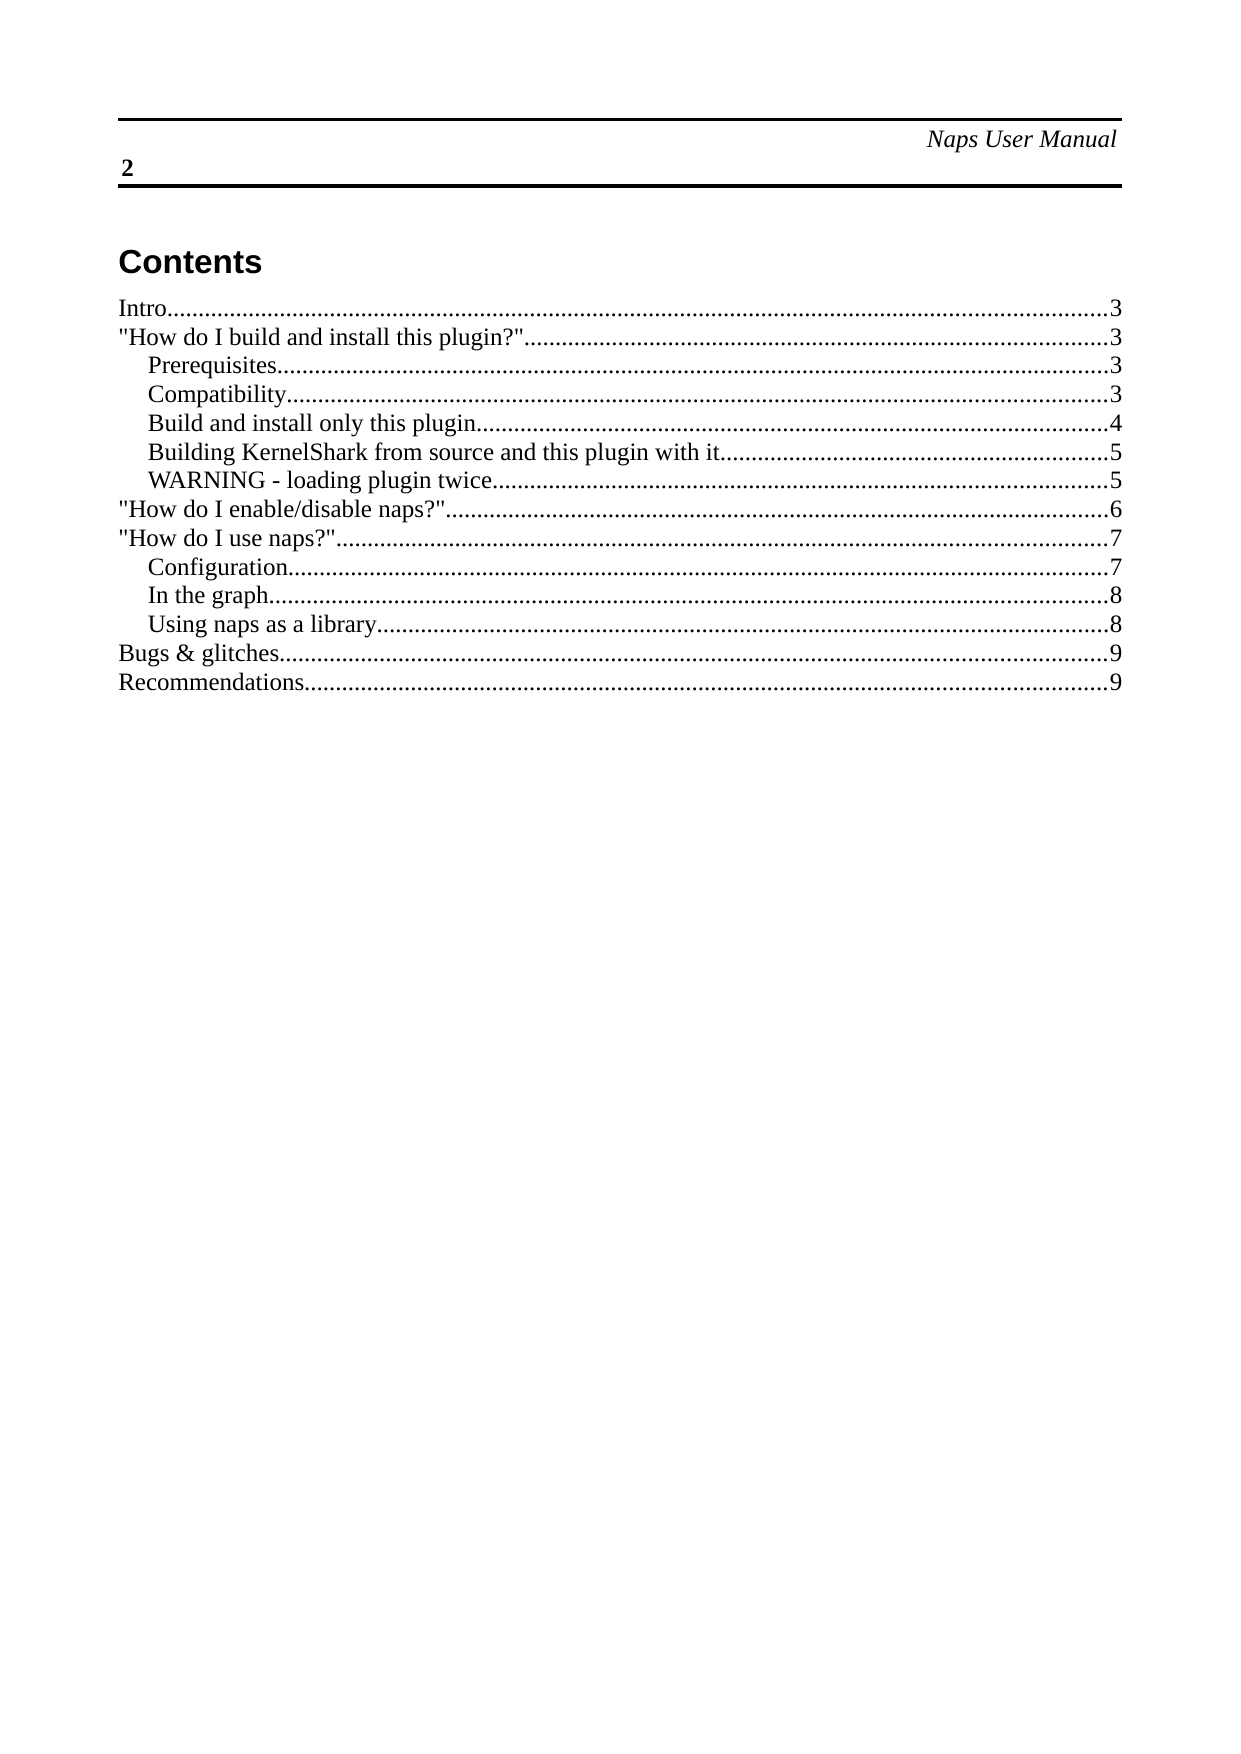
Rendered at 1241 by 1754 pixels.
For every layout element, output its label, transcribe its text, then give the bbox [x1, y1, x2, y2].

text WARNING - loading plugin twice 5 [148, 466, 1122, 494]
text Configuration 7 [148, 552, 1122, 581]
text "How do I build and install this plugin?" 3 [118, 322, 1122, 351]
text Bugs & glitches 9 [118, 638, 1122, 667]
text Build and install only this plugin 4 [148, 408, 1122, 437]
text "How do I use naps?" 7 [118, 523, 1122, 552]
text "How do I enable/disable naps?" 6 [118, 494, 1122, 523]
text Prerequisites 3 [148, 351, 1122, 379]
text Recommendations 9 [118, 667, 1122, 696]
text Building KernelShark from source and this plugin with it 5 [148, 437, 1122, 466]
text Intro 3 [118, 293, 1122, 322]
text Using naps as a library 8 [148, 609, 1122, 638]
text In the graph 8 [148, 581, 1122, 609]
text Compatibility 3 [148, 379, 1122, 408]
subtitle Contents [118, 242, 1122, 281]
